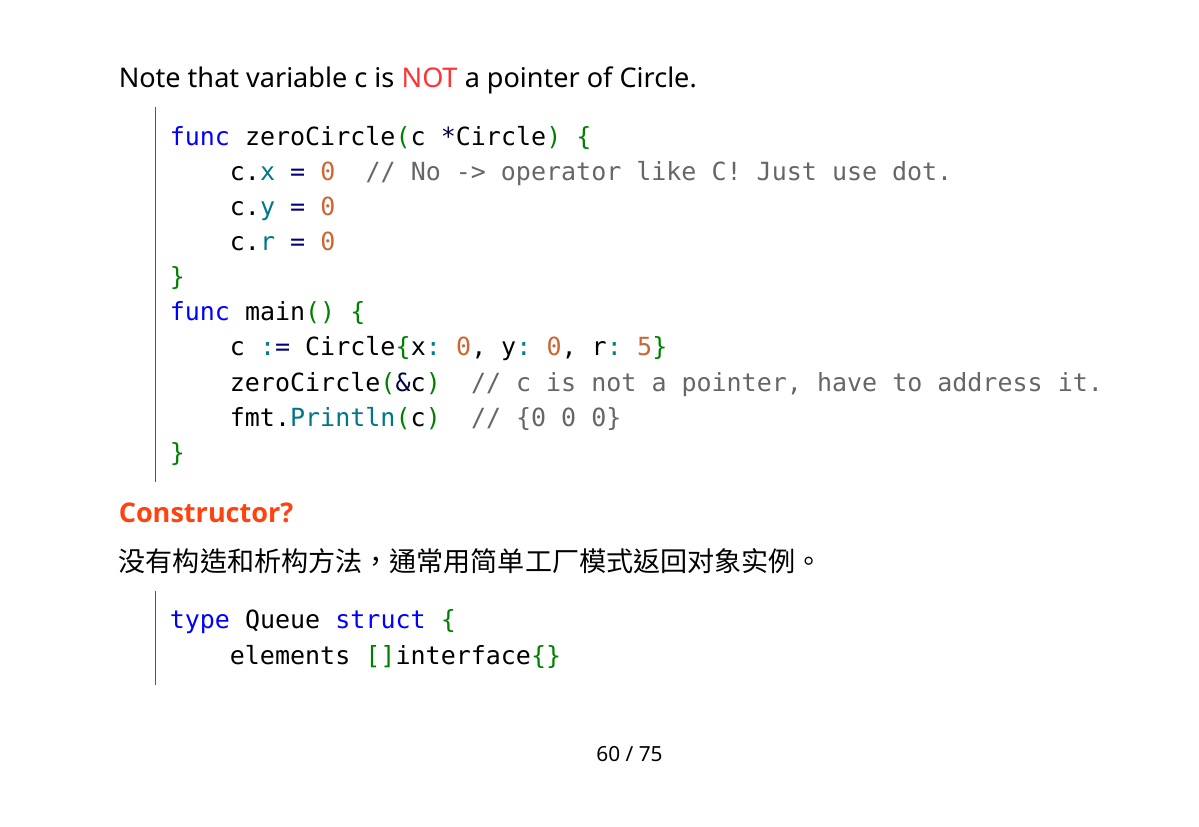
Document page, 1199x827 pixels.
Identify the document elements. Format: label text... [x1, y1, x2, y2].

text c.y = 0 [156, 177, 1140, 212]
text func zeroCircle(c *Circle) { [156, 107, 1140, 142]
text } [156, 423, 1140, 482]
text c := Circle{x: 0, y: 0, r: 5} [156, 318, 1140, 353]
text zeroCircle(&c) // c is not a pointer, have to address it. [156, 353, 1140, 388]
text } [156, 248, 1140, 283]
text type Queue struct { [156, 591, 1140, 626]
text Constructor? [118, 494, 1140, 531]
text fmt.Println(c) // {0 0 0} [156, 388, 1140, 423]
text Note that variable c is NOT a pointer of Circle. [118, 58, 1140, 95]
text elements []interface{} [156, 626, 1140, 685]
text 没有构造和析构方法，通常用简单工厂模式返回对象实例。 [118, 542, 1140, 579]
text func main() { [156, 283, 1140, 318]
text c.x = 0 // No -> operator like C! Just use dot. [156, 142, 1140, 177]
text c.r = 0 [156, 212, 1140, 248]
